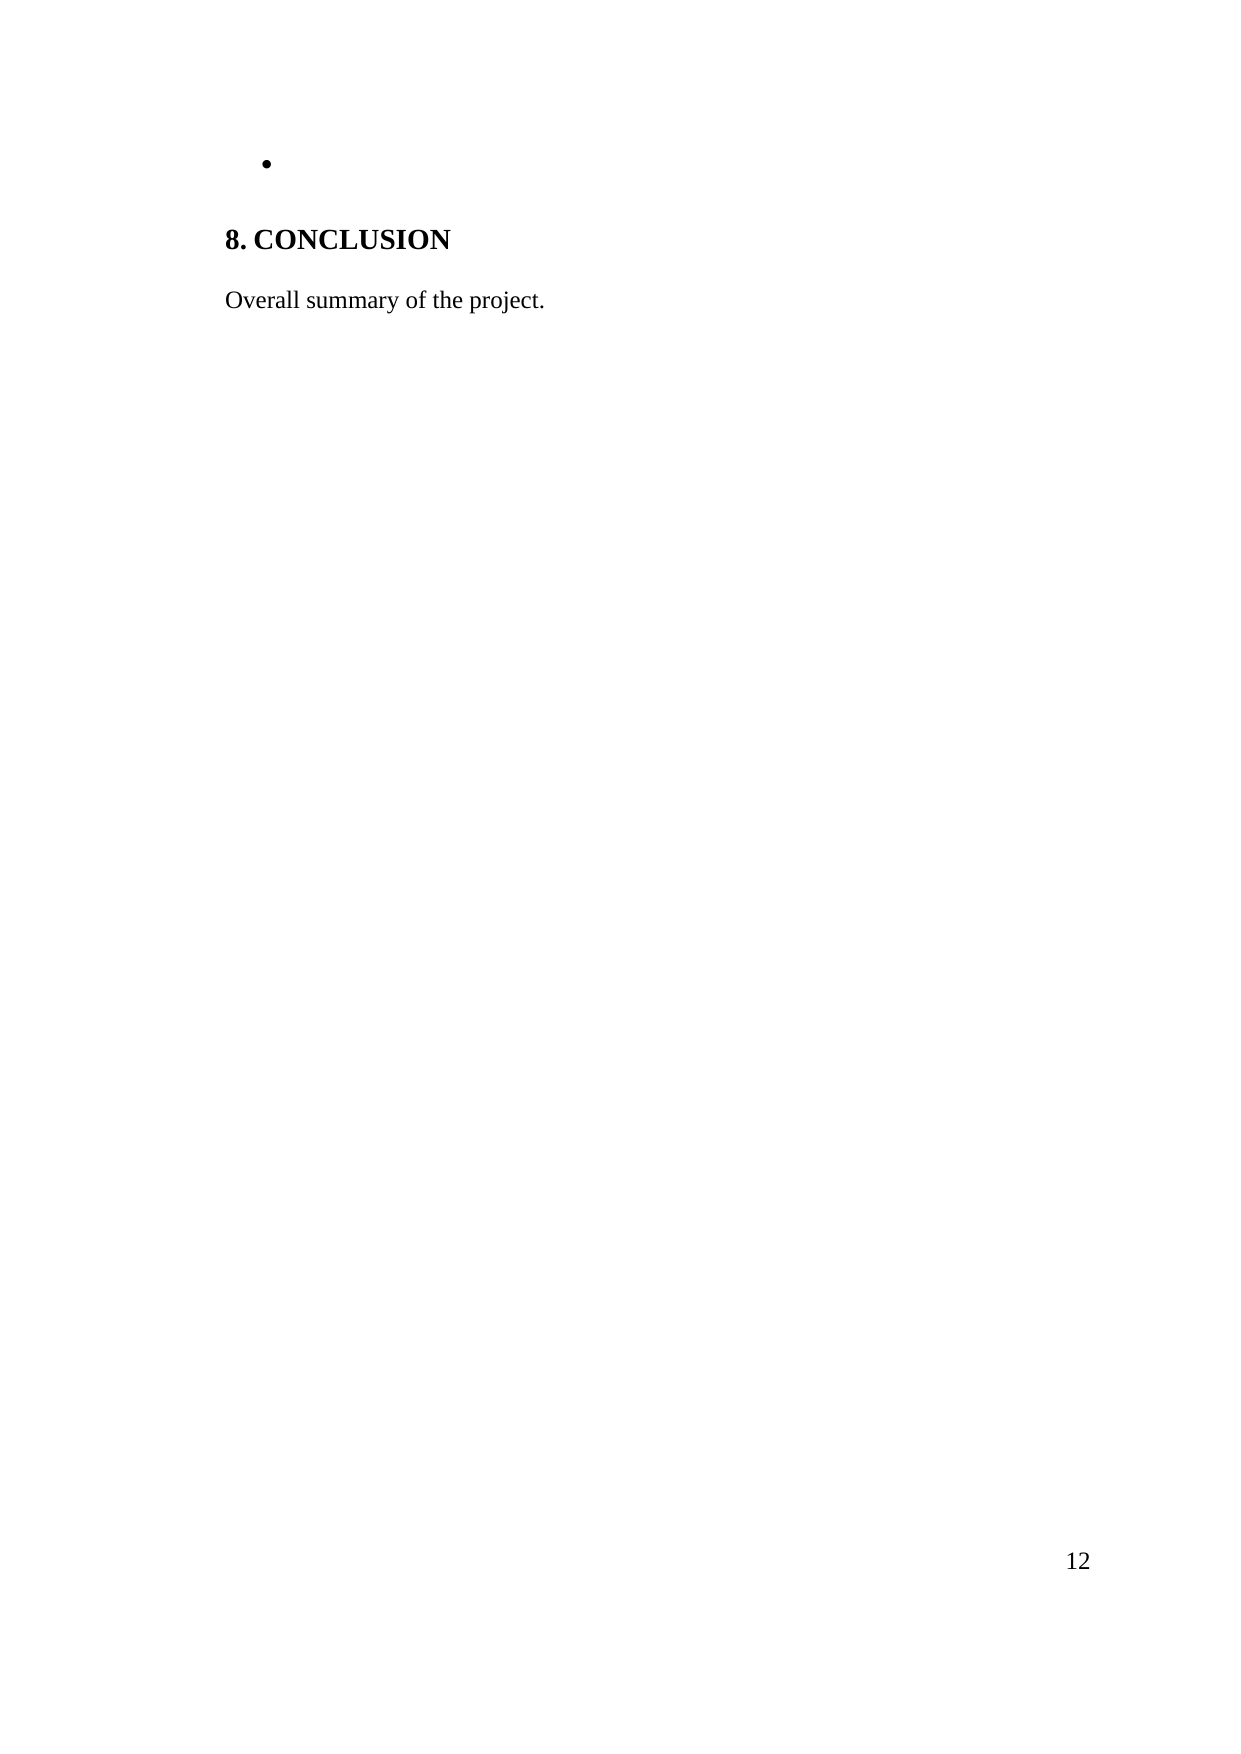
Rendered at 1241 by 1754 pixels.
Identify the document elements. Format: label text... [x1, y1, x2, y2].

subtitle CONCLUSION [225, 222, 1090, 256]
text Overall summary of the project. [225, 285, 1090, 314]
